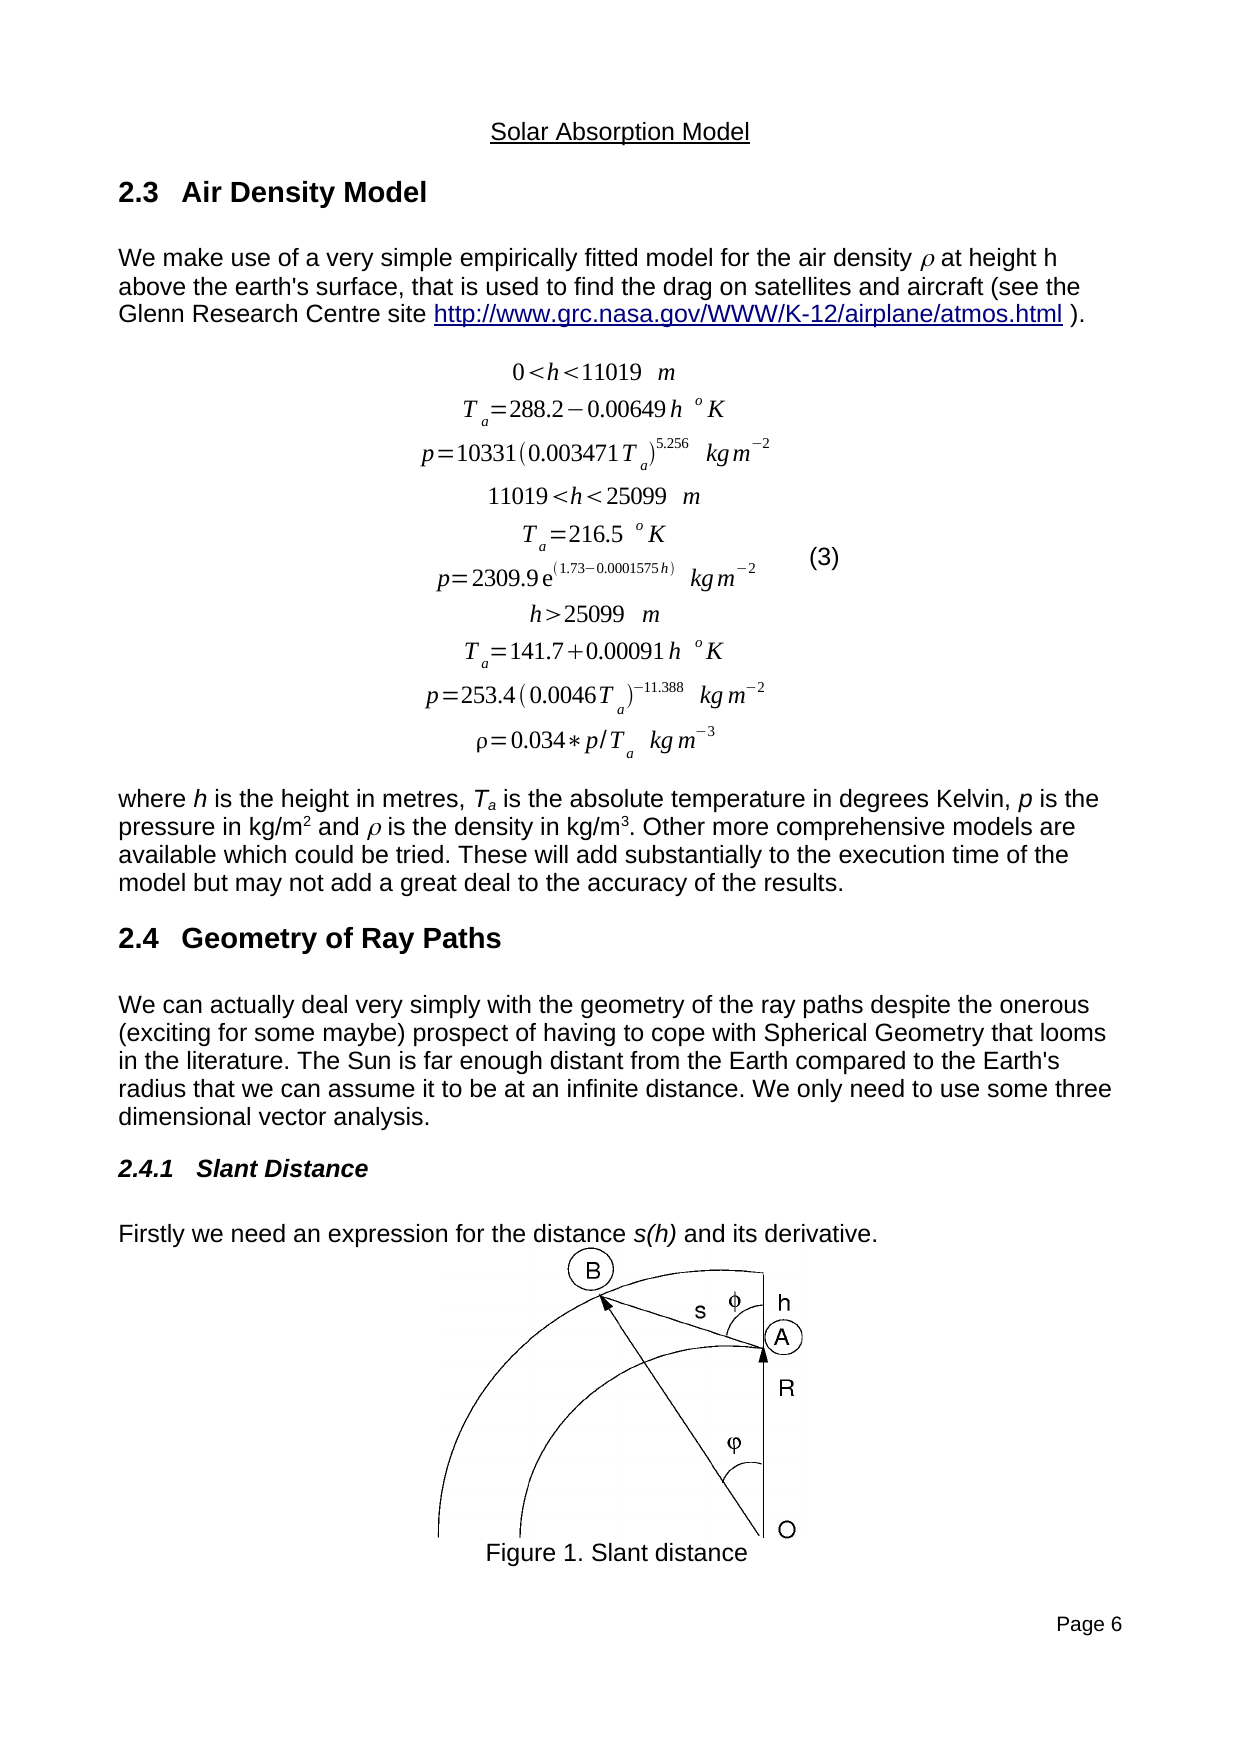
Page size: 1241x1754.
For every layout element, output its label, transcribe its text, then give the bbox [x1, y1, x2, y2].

picture [437, 1247, 803, 1539]
text Firstly we need an expression for the distance s(h) and its derivative. [118, 1219, 1122, 1247]
text (3) [118, 352, 1122, 762]
subtitle Slant Distance [118, 1155, 1122, 1183]
subtitle Air Density Model [118, 176, 1122, 208]
text where h is the height in metres, Ta is the absolute temperature in degrees Kelvin, p is the pressure in kg/m2 and r is the density in kg/m3. Other more comprehensive models are available which could be tried. These will add substantially to the execution time of the model but may not add a great deal to the accuracy of the results. [118, 785, 1122, 897]
text Figure 1. Slant distance [118, 1271, 1122, 1566]
text We can actually deal very simply with the geometry of the ray paths despite the onerous (exciting for some maybe) prospect of having to cope with Spherical Geometry that looms in the literature. The Sun is far enough distant from the Earth compared to the Earth's radius that we can assume it to be at an infinite distance. We only need to use some three dimensional vector analysis. [118, 991, 1122, 1130]
text We make use of a very simple empirically fitted model for the air density r at height h above the earth's surface, that is used to find the drag on satellites and aircraft (see the Glenn Research Centre site http://www.grc.nasa.gov/WWW/K-12/airplane/atmos.html ). [118, 244, 1122, 328]
subtitle Geometry of Ray Paths [118, 922, 1122, 954]
